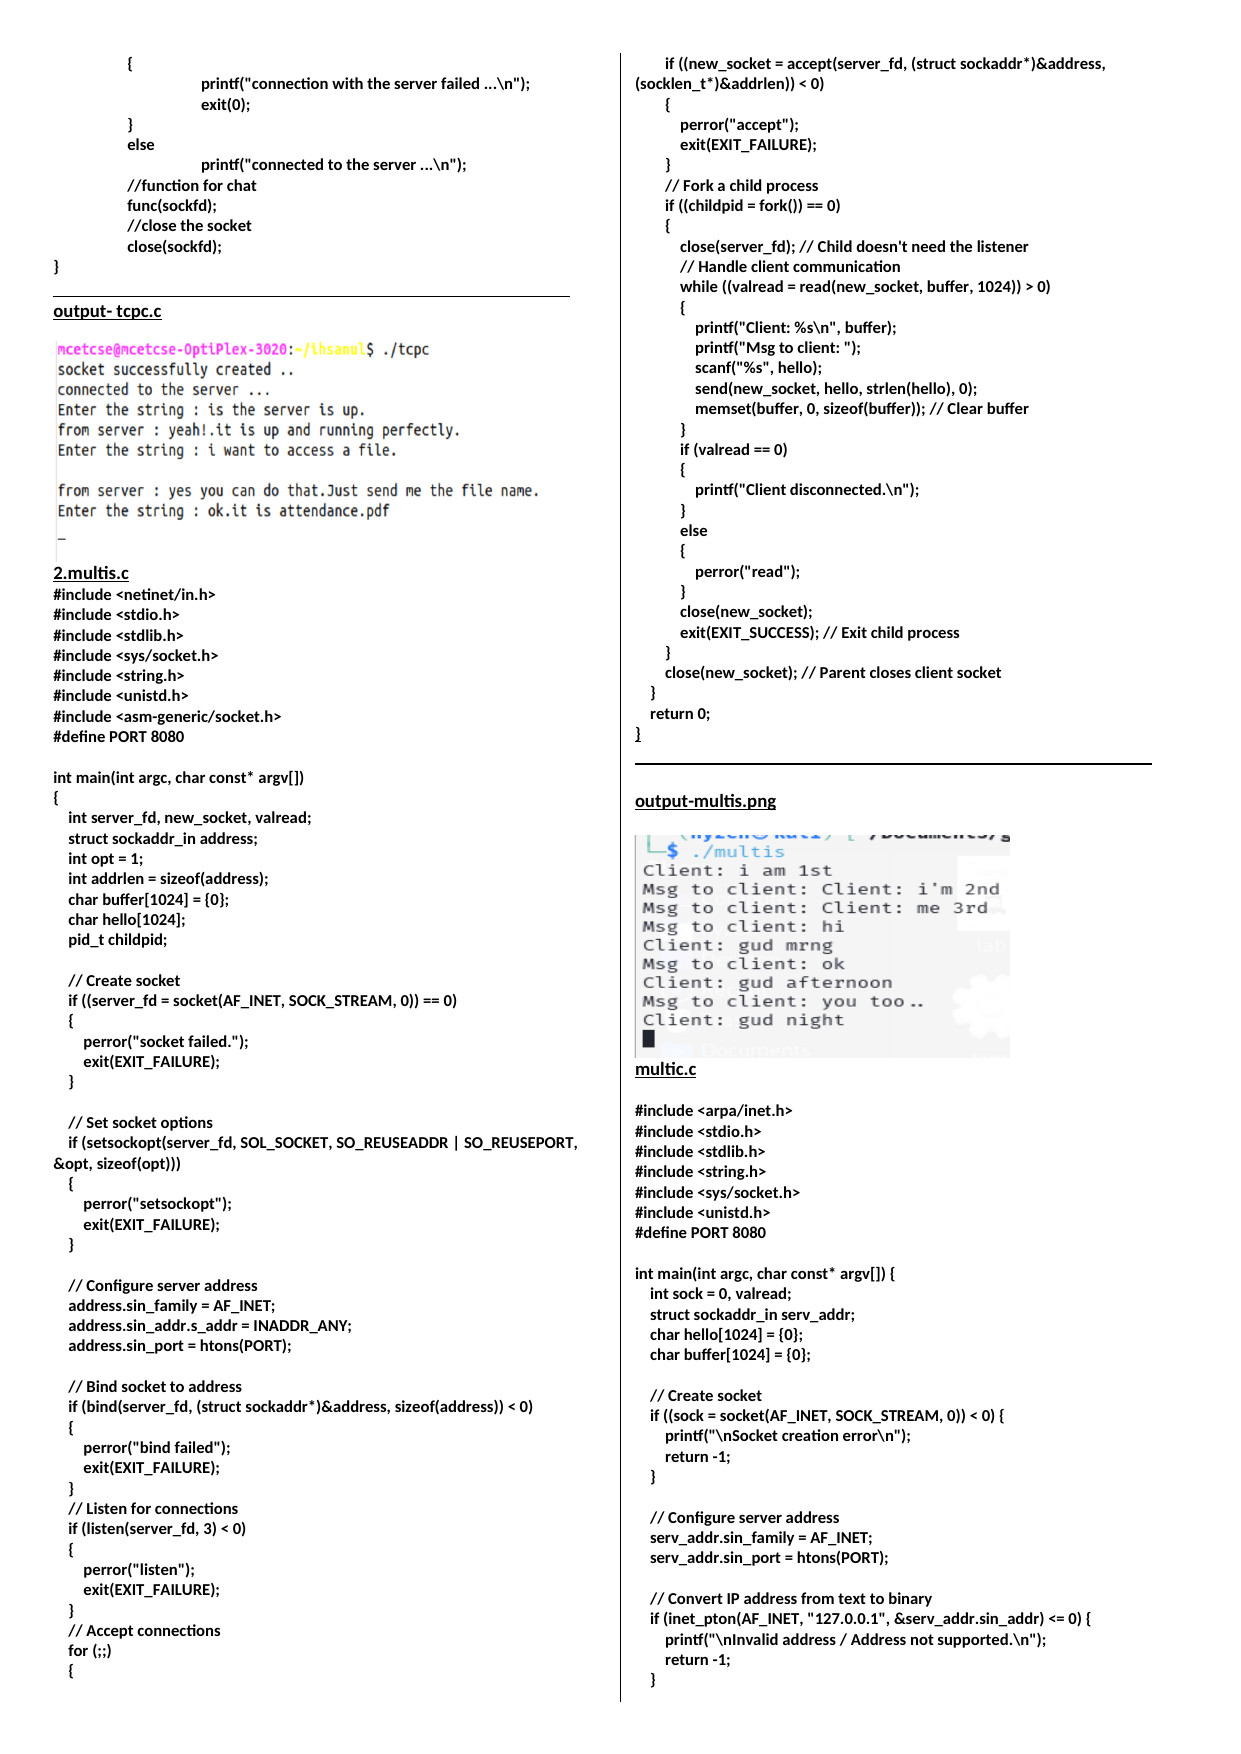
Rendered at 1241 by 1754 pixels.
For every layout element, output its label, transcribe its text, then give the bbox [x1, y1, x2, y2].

text } [53, 1234, 605, 1254]
text struct sockaddr_in serv_addr; [635, 1304, 1187, 1324]
text char buffer[1024] = {0}; [635, 1344, 1187, 1365]
text // Handle client communication [635, 256, 1187, 277]
text int main(int argc, char const* argv[]) [53, 767, 605, 787]
text exit(EXIT_FAILURE); [635, 134, 1187, 155]
text #include <unistd.h> [635, 1202, 1187, 1222]
text printf("connected to the server ...\n"); [53, 155, 605, 175]
text //function for chat [53, 175, 605, 195]
text scanf("%s", hello); [635, 358, 1187, 378]
text { [635, 216, 1187, 236]
text perror("bind failed"); [53, 1437, 605, 1458]
picture [53, 341, 606, 562]
text } [635, 155, 1187, 175]
text if ((sock = socket(AF_INET, SOCK_STREAM, 0)) < 0) { [635, 1405, 1187, 1426]
text serv_addr.sin_port = htons(PORT); [635, 1547, 1187, 1568]
text int sock = 0, valread; [635, 1283, 1187, 1304]
text { [53, 1173, 605, 1193]
picture [634, 835, 1010, 1058]
text else [635, 520, 1187, 541]
text #include <sys/socket.h> [53, 645, 605, 665]
text 2.multis.c [53, 562, 605, 584]
text { [53, 53, 605, 73]
text char hello[1024] = {0}; [635, 1324, 1187, 1344]
text perror("setsockopt"); [53, 1193, 605, 1214]
text if (listen(server_fd, 3) < 0) [53, 1518, 605, 1539]
text } [635, 500, 1187, 520]
text } [635, 581, 1187, 602]
text char buffer[1024] = {0}; [53, 889, 605, 909]
text // Create socket [53, 970, 605, 990]
text #include <stdlib.h> [53, 625, 605, 645]
text if ((childpid = fork()) == 0) [635, 195, 1187, 216]
text send(new_socket, hello, strlen(hello), 0); [635, 378, 1187, 398]
text { [53, 1539, 605, 1559]
text #define PORT 8080 [635, 1222, 1187, 1243]
text if ((new_socket = accept(server_fd, (struct sockaddr*)&address, (socklen_t*)&addrlen)) < 0) [635, 53, 1187, 94]
text } [635, 1466, 1187, 1487]
text #include <arpa/inet.h> [635, 1101, 1187, 1121]
text for (;;) [53, 1640, 605, 1661]
text close(new_socket); // Parent closes client socket [635, 662, 1187, 683]
text exit(EXIT_FAILURE); [53, 1214, 605, 1234]
text } [635, 419, 1187, 439]
text close(server_fd); // Child doesn't need the listener [635, 236, 1187, 256]
text int addrlen = sizeof(address); [53, 868, 605, 889]
text { [53, 1011, 605, 1031]
text int opt = 1; [53, 848, 605, 868]
text // Convert IP address from text to binary [635, 1588, 1187, 1608]
text while ((valread = read(new_socket, buffer, 1024)) > 0) [635, 277, 1187, 297]
text } [635, 1669, 1187, 1690]
text { [53, 1661, 605, 1681]
text //close the socket [53, 216, 605, 236]
text multic.c [635, 1057, 1187, 1080]
text if (inet_pton(AF_INET, "127.0.0.1", &serv_addr.sin_addr) <= 0) { [635, 1608, 1187, 1629]
text exit(0); [53, 94, 605, 114]
text address.sin_port = htons(PORT); [53, 1336, 605, 1356]
text #include <netinet/in.h> [53, 584, 605, 604]
text printf("Msg to client: "); [635, 337, 1187, 358]
text output- tcpc.c [53, 299, 605, 322]
text func(sockfd); [53, 195, 605, 216]
text exit(EXIT_FAILURE); [53, 1458, 605, 1478]
text // Set socket options [53, 1112, 605, 1133]
text { [53, 1417, 605, 1437]
text serv_addr.sin_family = AF_INET; [635, 1527, 1187, 1547]
text #include <stdlib.h> [635, 1141, 1187, 1162]
text memset(buffer, 0, sizeof(buffer)); // Clear buffer [635, 398, 1187, 419]
text } [53, 1072, 605, 1092]
text } [53, 1600, 605, 1620]
text { [635, 541, 1187, 561]
text exit(EXIT_FAILURE); [53, 1051, 605, 1072]
text perror("socket failed."); [53, 1031, 605, 1051]
text #include <sys/socket.h> [635, 1182, 1187, 1202]
text #include <stdio.h> [635, 1121, 1187, 1141]
text printf("\nInvalid address / Address not supported.\n"); [635, 1629, 1187, 1649]
text #include <stdio.h> [53, 604, 605, 625]
text { [53, 787, 605, 808]
text #include <string.h> [635, 1162, 1187, 1182]
text exit(EXIT_SUCCESS); // Exit child process [635, 622, 1187, 642]
text int main(int argc, char const* argv[]) { [635, 1263, 1187, 1283]
text } [53, 114, 605, 134]
text [53, 322, 605, 341]
text if (bind(server_fd, (struct sockaddr*)&address, sizeof(address)) < 0) [53, 1397, 605, 1417]
text int server_fd, new_socket, valread; [53, 808, 605, 828]
text #include <unistd.h> [53, 686, 605, 706]
text // Accept connections [53, 1620, 605, 1640]
text printf("Client disconnected.\n"); [635, 480, 1187, 500]
text return -1; [635, 1649, 1187, 1669]
text printf("Client: %s\n", buffer); [635, 317, 1187, 337]
text // Configure server address [53, 1275, 605, 1295]
text perror("accept"); [635, 114, 1187, 134]
text struct sockaddr_in address; [53, 828, 605, 848]
text { [635, 297, 1187, 317]
text printf("connection with the server failed ...\n"); [53, 73, 605, 94]
text output-multis.png [635, 789, 1187, 812]
text { [635, 459, 1187, 480]
text if ((server_fd = socket(AF_INET, SOCK_STREAM, 0)) == 0) [53, 990, 605, 1011]
text exit(EXIT_FAILURE); [53, 1579, 605, 1600]
text // Configure server address [635, 1507, 1187, 1527]
text if (valread == 0) [635, 439, 1187, 459]
text if (setsockopt(server_fd, SOL_SOCKET, SO_REUSEADDR | SO_REUSEPORT, &opt, sizeof(opt))) [53, 1133, 605, 1173]
text close(new_socket); [635, 602, 1187, 622]
text #define PORT 8080 [53, 726, 605, 747]
text // Bind socket to address [53, 1376, 605, 1397]
text #include <asm-generic/socket.h> [53, 706, 605, 726]
text } [635, 723, 1187, 744]
text } [635, 642, 1187, 662]
text } [53, 1478, 605, 1498]
text } [635, 683, 1187, 703]
text perror("listen"); [53, 1559, 605, 1579]
text close(sockfd); [53, 236, 605, 256]
text return -1; [635, 1446, 1187, 1466]
text { [635, 94, 1187, 114]
text #include <string.h> [53, 665, 605, 686]
text char hello[1024]; [53, 909, 605, 929]
text // Create socket [635, 1385, 1187, 1405]
text else [53, 134, 605, 155]
text // Fork a child process [635, 175, 1187, 195]
text // Listen for connections [53, 1498, 605, 1518]
text printf("\nSocket creation error\n"); [635, 1426, 1187, 1446]
text pid_t childpid; [53, 929, 605, 950]
text } [53, 256, 605, 277]
text return 0; [635, 703, 1187, 723]
text perror("read"); [635, 561, 1187, 581]
text address.sin_family = AF_INET; [53, 1295, 605, 1315]
text address.sin_addr.s_addr = INADDR_ANY; [53, 1315, 605, 1336]
